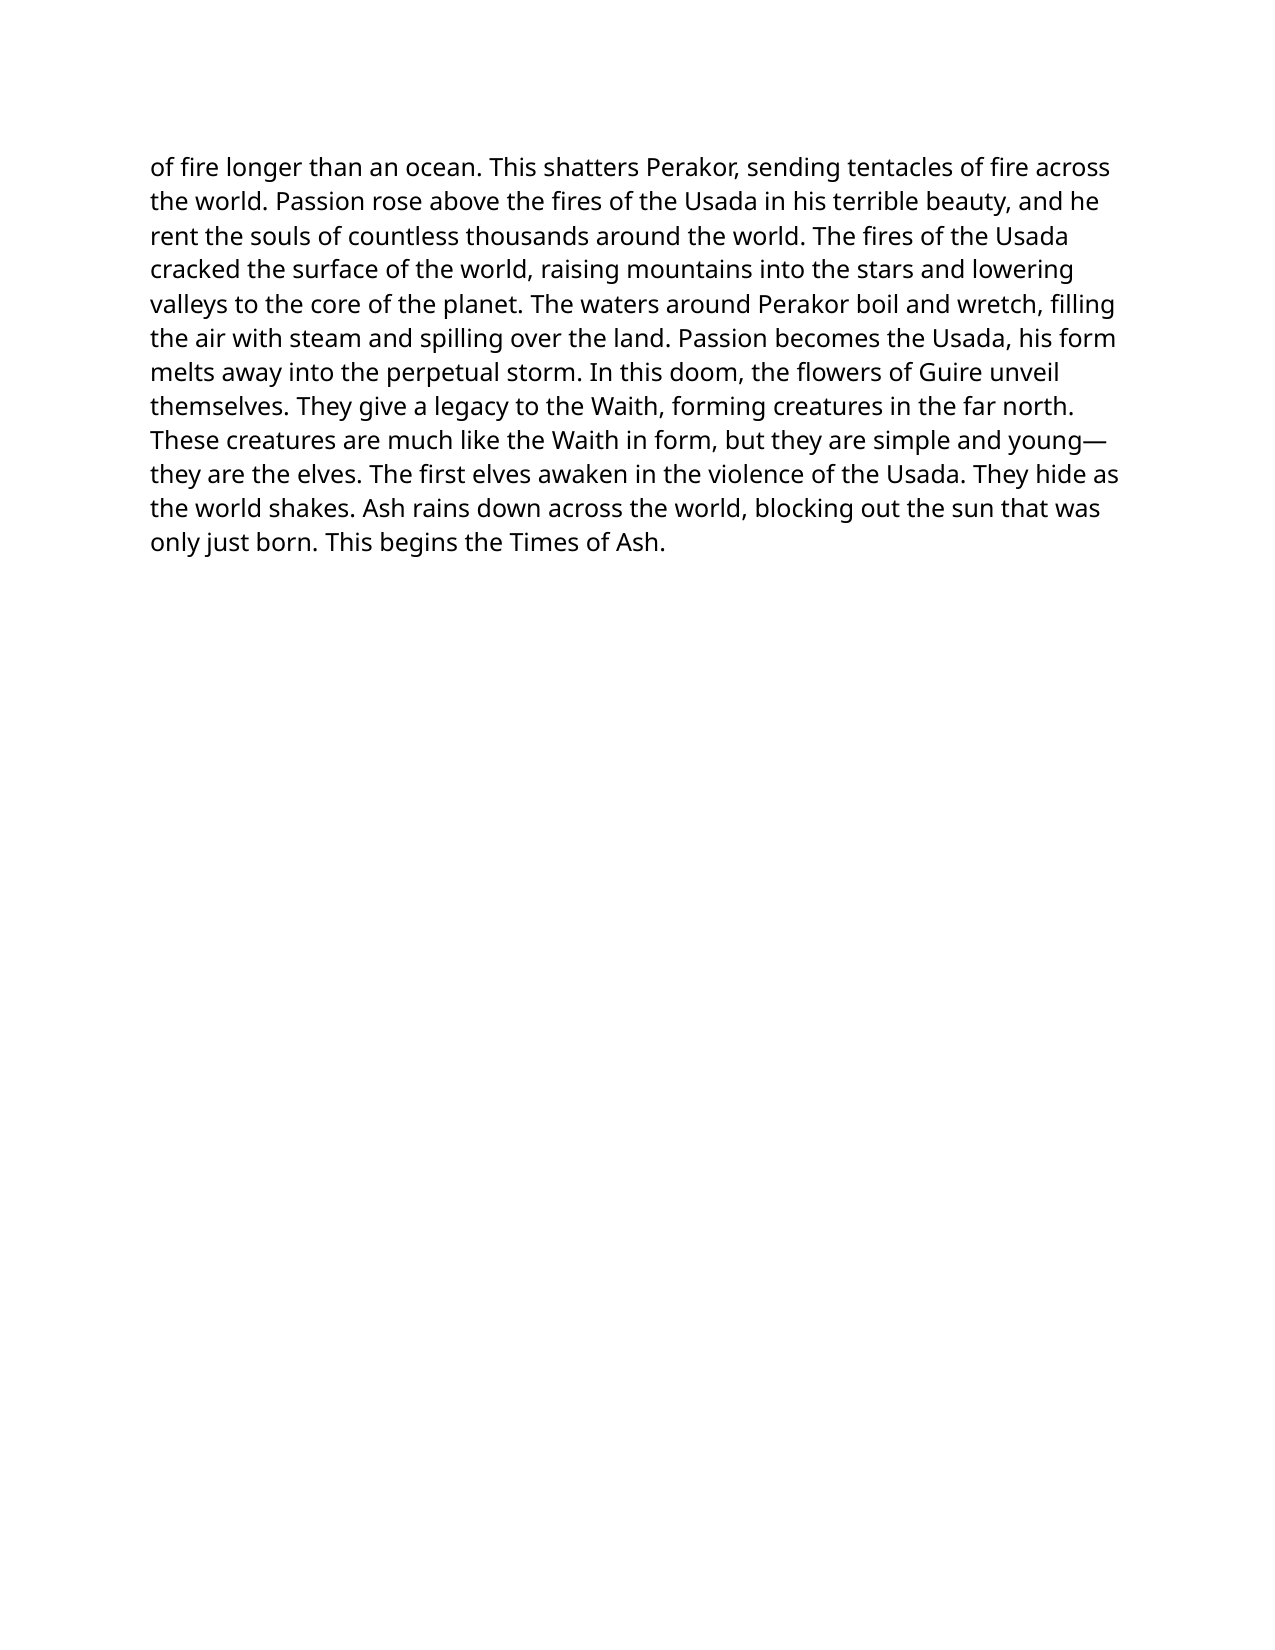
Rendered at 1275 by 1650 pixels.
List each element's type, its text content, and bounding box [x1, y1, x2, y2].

text of fire longer than an ocean. This shatters Perakor, sending tentacles of fire across the world. Passion rose above the fires of the Usada in his terrible beauty, and he rent the souls of countless thousands around the world. The fires of the Usada cracked the surface of the world, raising mountains into the stars and lowering valleys to the core of the planet. The waters around Perakor boil and wretch, filling the air with steam and spilling over the land. Passion becomes the Usada, his form melts away into the perpetual storm. In this doom, the flowers of Guire unveil themselves. They give a legacy to the Waith, forming creatures in the far north. These creatures are much like the Waith in form, but they are simple and young—they are the elves. The first elves awaken in the violence of the Usada. They hide as the world shakes. Ash rains down across the world, blocking out the sun that was only just born. This begins the Times of Ash. [150, 150, 1125, 559]
